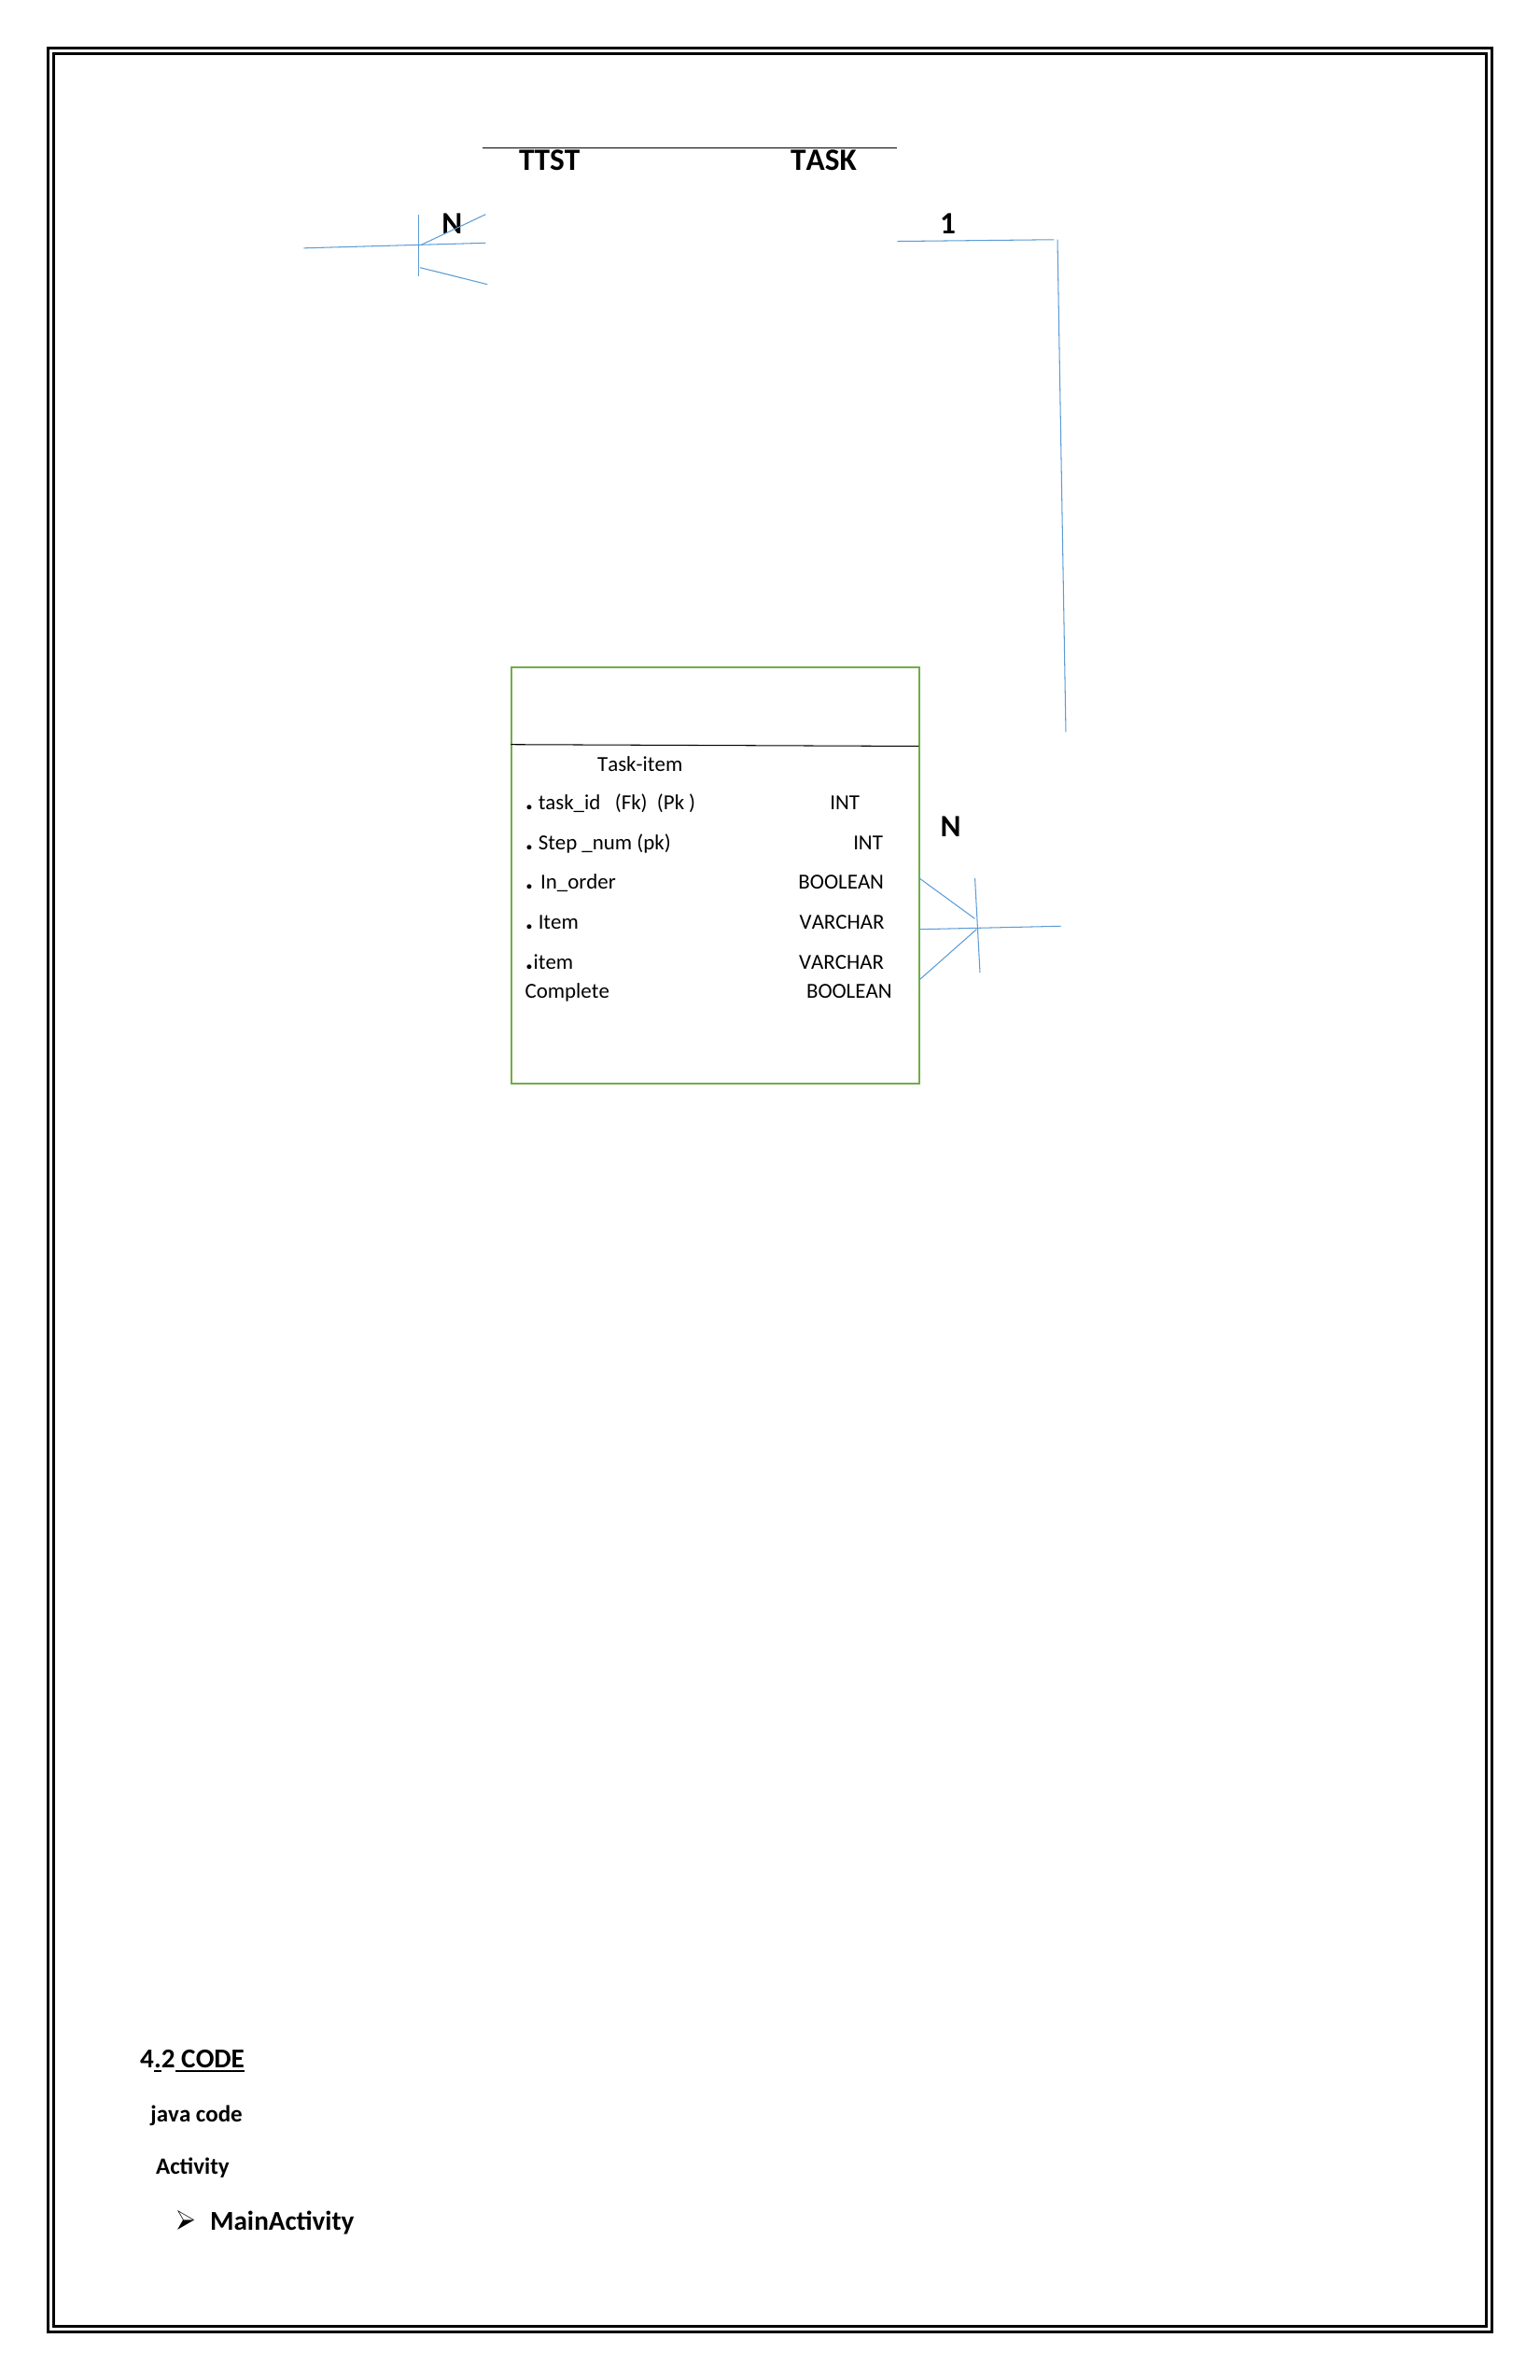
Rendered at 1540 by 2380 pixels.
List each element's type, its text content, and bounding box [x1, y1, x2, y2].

text java code [140, 2099, 1400, 2128]
text Activity [140, 2151, 1400, 2180]
text 4.2 CODE [140, 2041, 1400, 2075]
list N [920, 806, 1400, 845]
list MainActivity [175, 2204, 1400, 2236]
list TTST TASK [280, 140, 1400, 178]
list N 1 [280, 203, 1400, 241]
list [280, 806, 511, 845]
